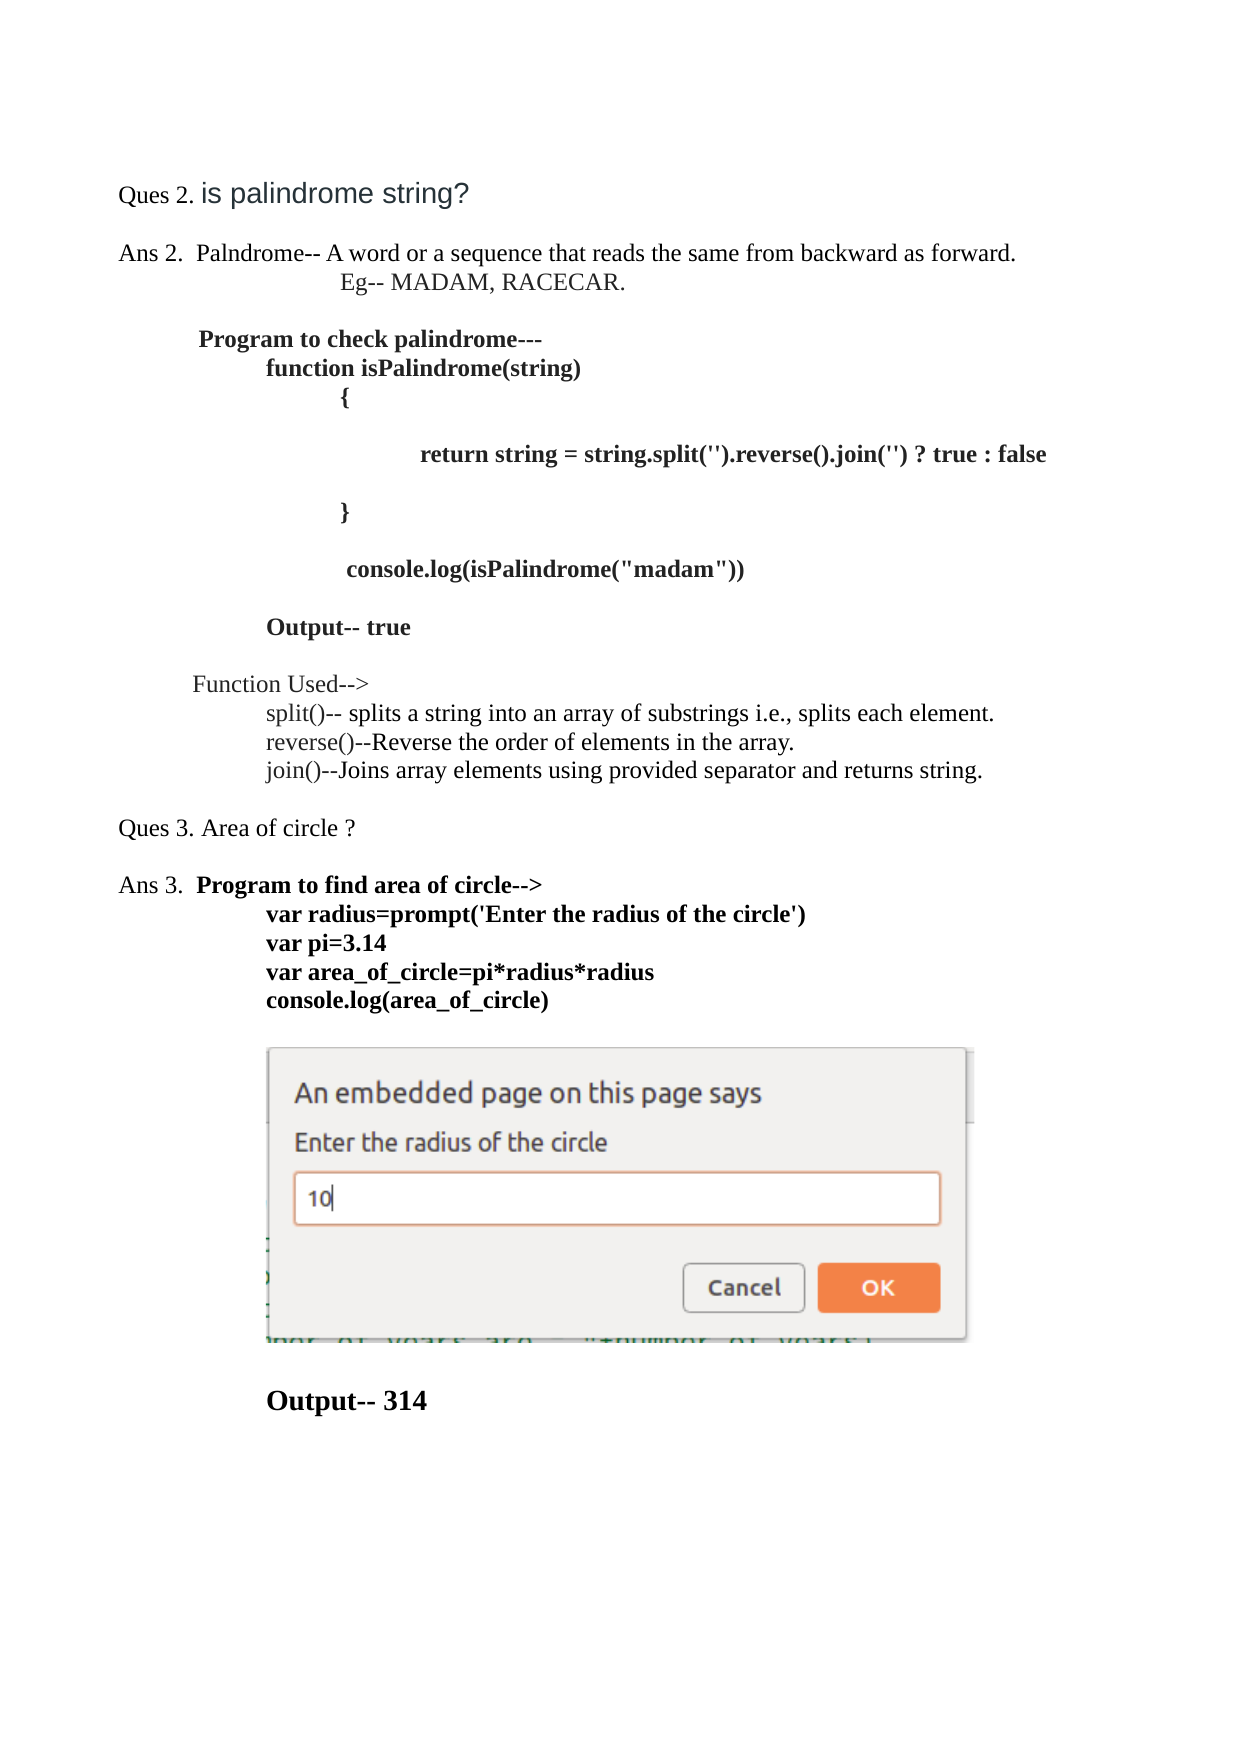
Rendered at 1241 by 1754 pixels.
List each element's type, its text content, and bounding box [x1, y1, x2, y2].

picture [265, 1047, 975, 1343]
text Program to check palindrome--- [118, 324, 1122, 353]
text Function Used--> [118, 669, 1122, 698]
text var pi=3.14 [118, 928, 1122, 957]
text console.log(isPalindrome("madam")) [118, 554, 1122, 583]
text console.log(area_of_circle) [118, 985, 1122, 1014]
text reverse()--Reverse the order of elements in the array. [118, 727, 1122, 755]
text Ques 3. Area of circle ? [118, 813, 1122, 842]
text var radius=prompt('Enter the radius of the circle') [118, 899, 1122, 928]
text Ans 3. Program to find area of circle--> [118, 870, 1122, 899]
text Output-- true [118, 612, 1122, 640]
text { [118, 382, 1122, 410]
text join()--Joins array elements using provided separator and returns string. [118, 755, 1122, 784]
text } [118, 497, 1122, 525]
text var area_of_circle=pi*radius*radius [118, 957, 1122, 985]
text split()-- splits a string into an array of substrings i.e., splits each element. [118, 698, 1122, 727]
text Output-- 314 [118, 1383, 1122, 1417]
text return string = string.split('').reverse().join('') ? true : false [118, 439, 1122, 468]
text Ans 2. Palndrome-- A word or a sequence that reads the same from backward as forward. [118, 238, 1122, 267]
text function isPalindrome(string) [118, 353, 1122, 382]
text Ques 2. is palindrome string? [118, 176, 1122, 209]
text Eg-- MADAM, RACECAR. [118, 267, 1122, 295]
